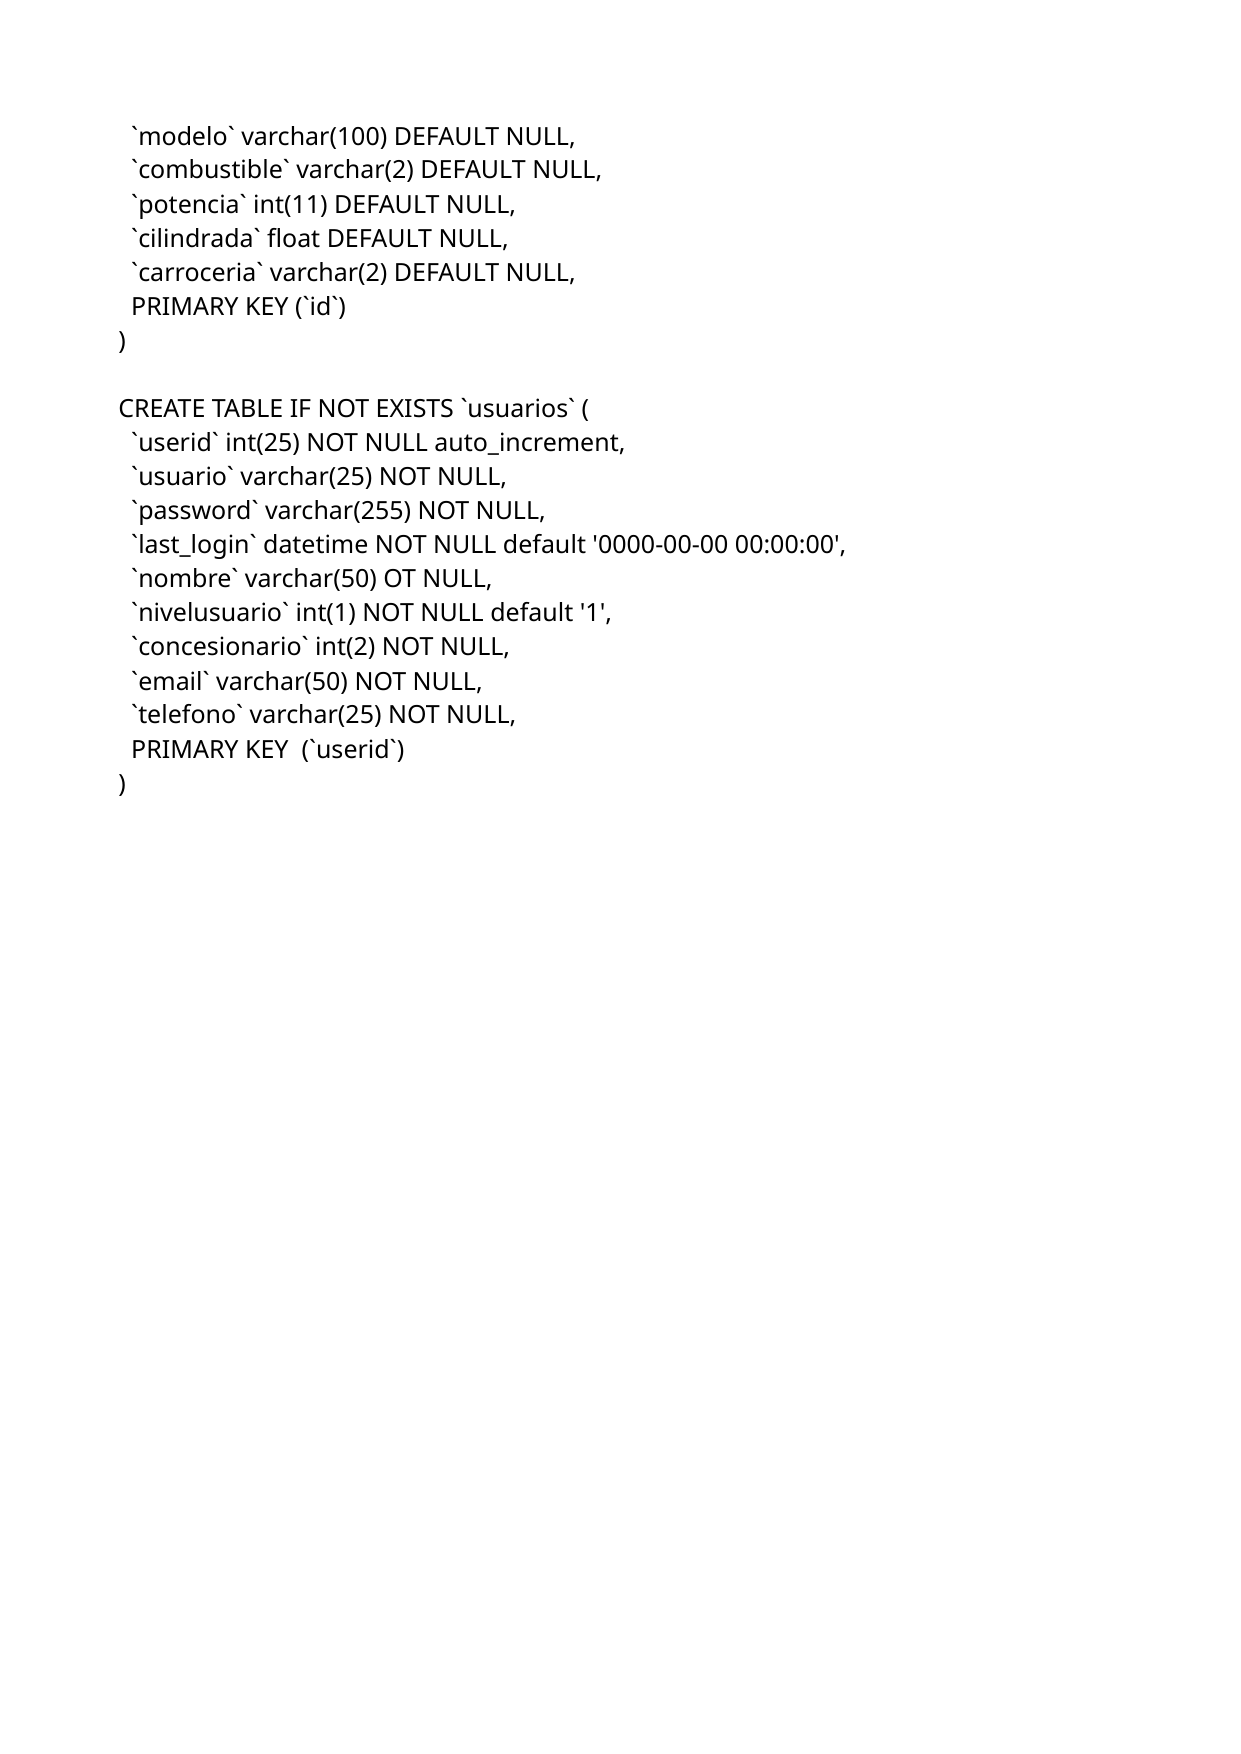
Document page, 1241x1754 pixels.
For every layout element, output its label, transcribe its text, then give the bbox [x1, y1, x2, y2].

text `combustible` varchar(2) DEFAULT NULL, [118, 152, 1122, 186]
text PRIMARY KEY (`id`) [118, 288, 1122, 322]
text `nivelusuario` int(1) NOT NULL default '1', [118, 595, 1122, 629]
text PRIMARY KEY (`userid`) [118, 731, 1122, 765]
text `concesionario` int(2) NOT NULL, [118, 629, 1122, 663]
text `nombre` varchar(50) OT NULL, [118, 561, 1122, 595]
text `usuario` varchar(25) NOT NULL, [118, 459, 1122, 493]
text `email` varchar(50) NOT NULL, [118, 663, 1122, 697]
text ) [118, 765, 1122, 799]
text ) [118, 322, 1122, 357]
text `userid` int(25) NOT NULL auto_increment, [118, 425, 1122, 459]
text `telefono` varchar(25) NOT NULL, [118, 697, 1122, 731]
text CREATE TABLE IF NOT EXISTS `usuarios` ( [118, 391, 1122, 425]
text `modelo` varchar(100) DEFAULT NULL, [118, 118, 1122, 152]
text `cilindrada` float DEFAULT NULL, [118, 220, 1122, 254]
text `last_login` datetime NOT NULL default '0000-00-00 00:00:00', [118, 527, 1122, 561]
text `potencia` int(11) DEFAULT NULL, [118, 186, 1122, 220]
text `carroceria` varchar(2) DEFAULT NULL, [118, 254, 1122, 288]
text `password` varchar(255) NOT NULL, [118, 493, 1122, 527]
